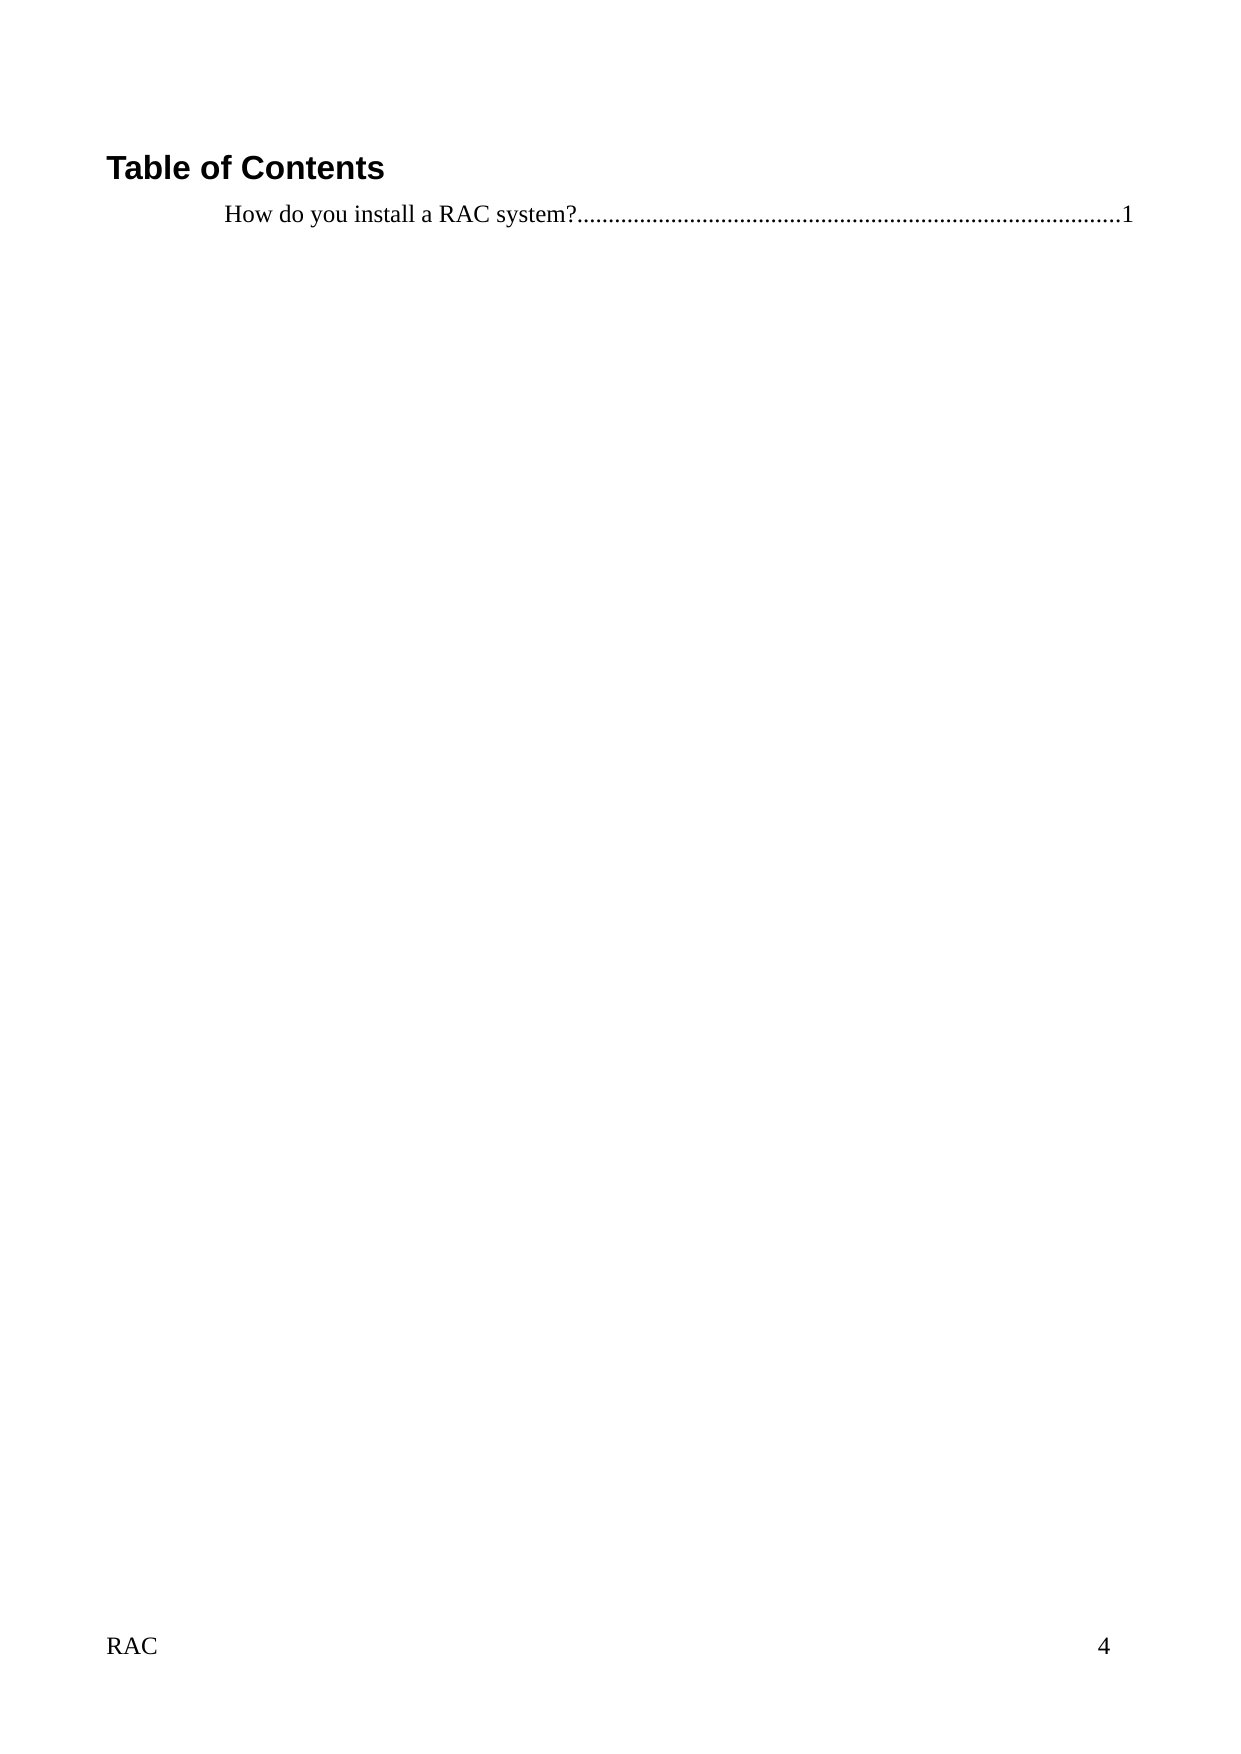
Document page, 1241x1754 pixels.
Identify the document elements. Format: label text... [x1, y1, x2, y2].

subtitle Table of Contents [106, 148, 1134, 187]
text How do you install a RAC system? 1 [224, 199, 1134, 228]
